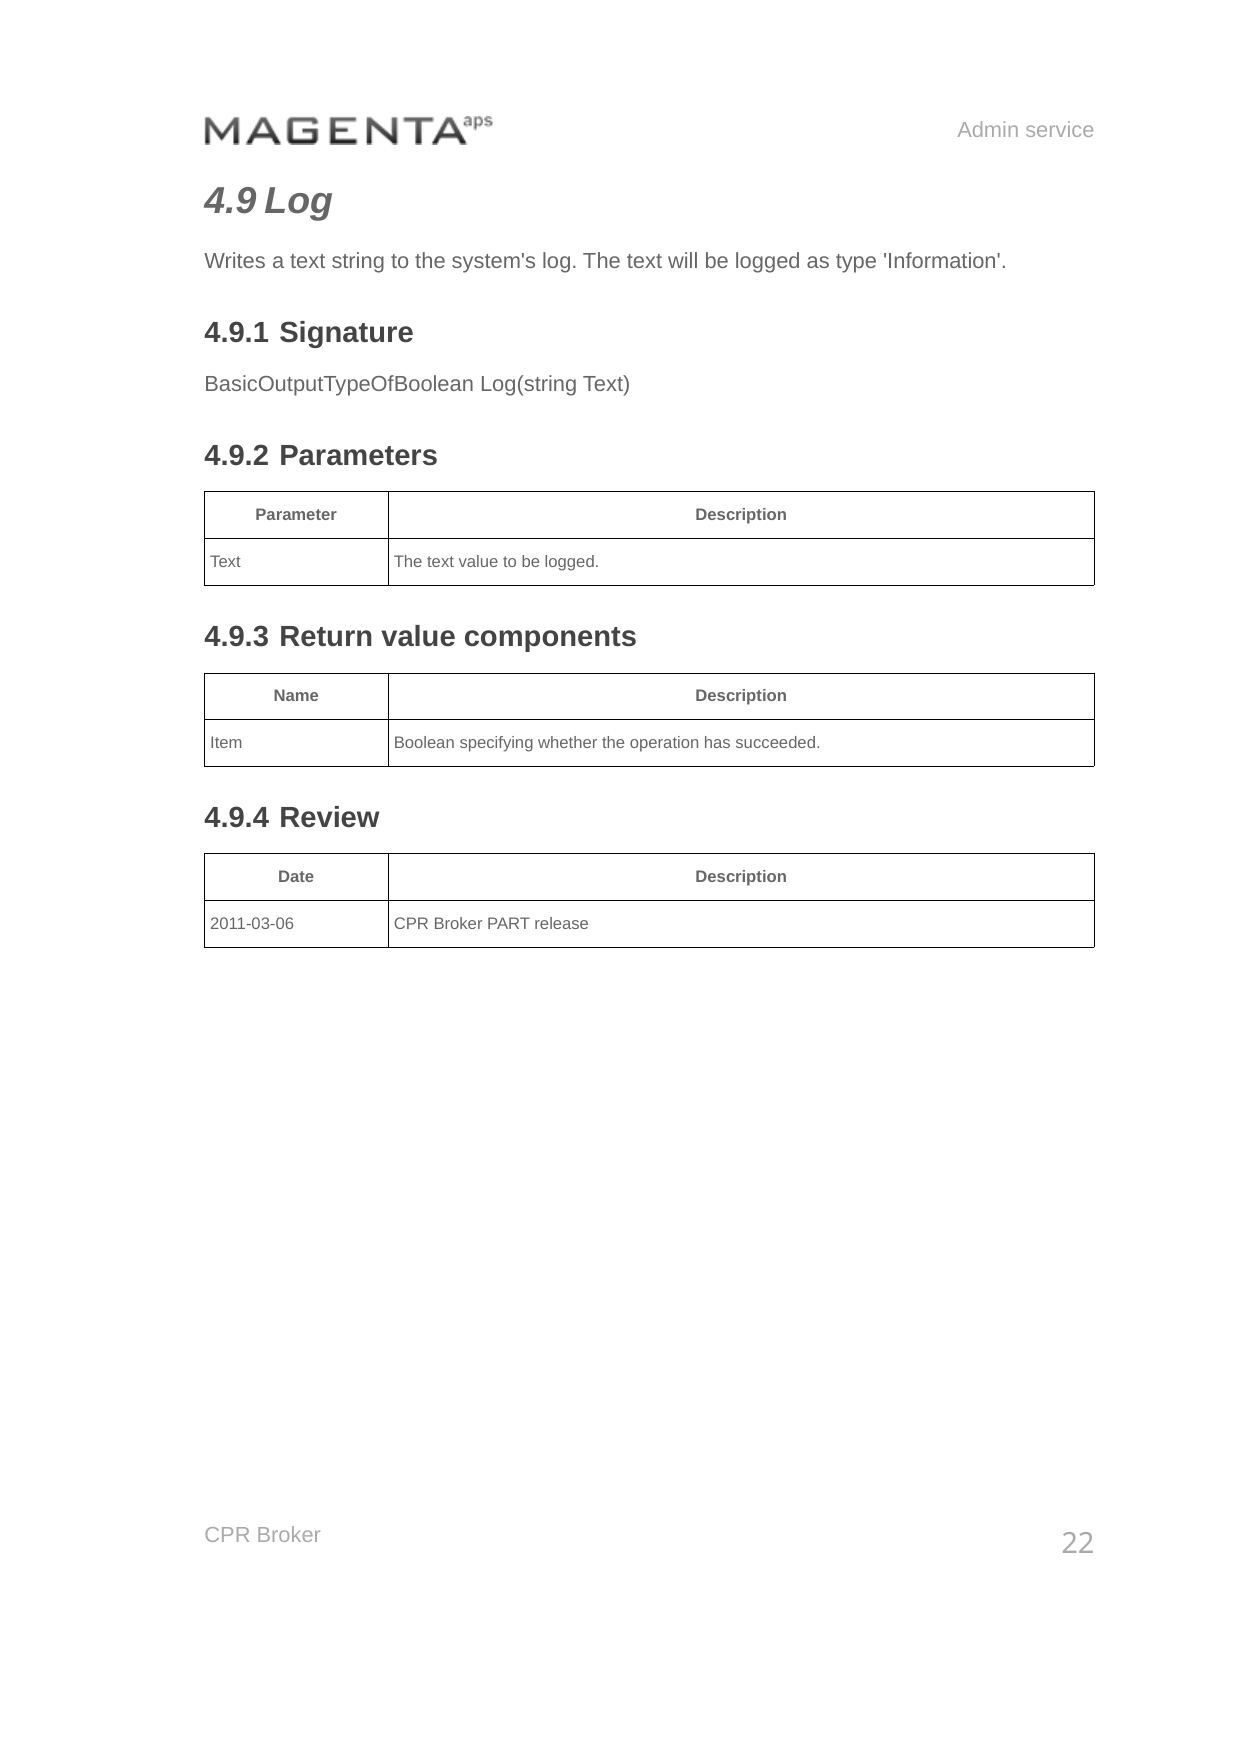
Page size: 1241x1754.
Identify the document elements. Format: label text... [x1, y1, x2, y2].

table_cell The text value to be logged. [389, 539, 1094, 585]
table_header Name [205, 674, 388, 719]
table_header Description [389, 492, 1094, 538]
table_cell Text [205, 539, 388, 585]
subtitle Parameters [204, 418, 1094, 477]
picture [204, 116, 494, 145]
subtitle Return value components [204, 599, 1094, 658]
subtitle Log [204, 166, 1094, 225]
table_cell Item [205, 720, 388, 766]
table_cell CPR Broker PART release [389, 901, 1094, 947]
table_cell 2011-03-06 [205, 901, 388, 947]
subtitle Signature [204, 296, 1094, 354]
subtitle Review [204, 780, 1094, 839]
table_header Parameter [205, 492, 388, 538]
table_header Date [205, 854, 388, 900]
text Writes a text string to the system's log. The text will be logged as type 'Information'. [204, 246, 1094, 275]
text BasicOutputTypeOfBoolean Log(string Text) [204, 368, 1094, 398]
table_cell Boolean specifying whether the operation has succeeded. [389, 720, 1094, 766]
table_header Description [389, 674, 1094, 719]
table_header Description [389, 854, 1094, 900]
